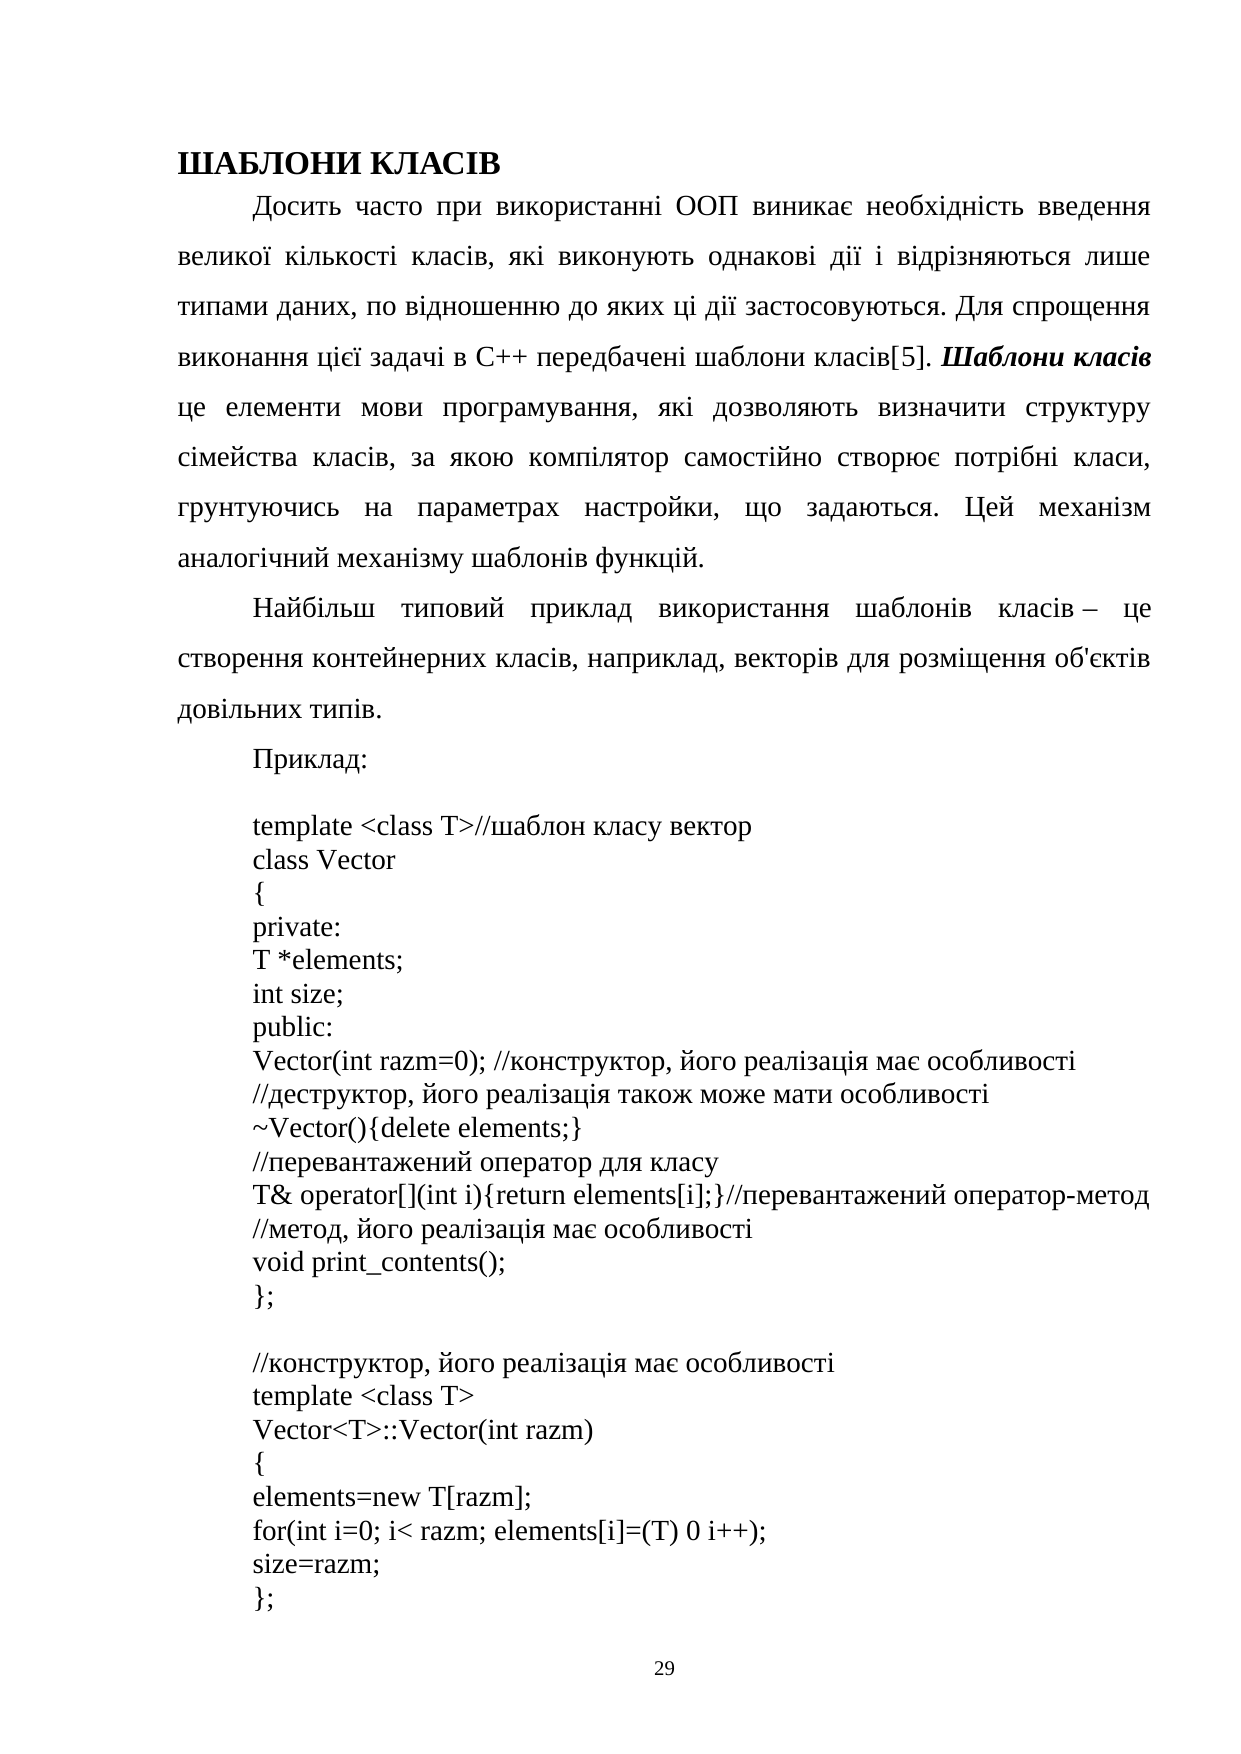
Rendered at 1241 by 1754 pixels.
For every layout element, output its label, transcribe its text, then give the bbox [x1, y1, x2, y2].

text { [177, 1446, 1152, 1479]
text T *elements; [177, 942, 1152, 976]
text elements=new T[razm]; [177, 1479, 1152, 1513]
text Приклад: [177, 741, 1152, 775]
text class Vector [177, 842, 1152, 875]
text Vector<T>::Vector(int razm) [177, 1412, 1152, 1446]
text size=razm; [177, 1546, 1152, 1580]
text T& operator[](int i){return elements[i];}//перевантажений оператор-метод [177, 1177, 1152, 1211]
text void print_contents(); [177, 1244, 1152, 1278]
text int size; [177, 976, 1152, 1009]
text private: [177, 909, 1152, 942]
text template <class T>//шаблон класу вектор [177, 808, 1152, 842]
text { [177, 875, 1152, 909]
text public: [177, 1009, 1152, 1043]
text template <class T> [177, 1378, 1152, 1412]
text ~Vector(){delete elements;} [177, 1110, 1152, 1144]
text }; [177, 1580, 1152, 1613]
text //метод, його реалізація має особливості [177, 1211, 1152, 1244]
subtitle Шаблони класів [177, 143, 1152, 181]
text Найбільш типовий приклад використання шаблонів класів – це створення контейнерних класів, наприклад, векторів для розміщення об'єктів довільних типів. [177, 590, 1152, 724]
text //конструктор, його реалізація має особливості [177, 1345, 1152, 1378]
text for(int i=0; i< razm; elements[i]=(T) 0 i++); [177, 1513, 1152, 1546]
text Vector(int razm=0); //конструктор, його реалізація має особливості [177, 1043, 1152, 1077]
text Досить часто при використанні ООП виникає необхідність введення великої кількості класів, які виконують однакові дії і відрізняються лише типами даних, по відношенню до яких ці дії застосовуються. Для спрощення виконання цієї задачі в С++ передбачені шаблони класів[5.]. Шаблони класів це елементи мови програмування, які дозволяють визначити структуру сімейства класів, за якою компілятор самостійно створює потрібні класи, грунтуючись на параметрах настройки, що задаються. Цей механізм аналогічний механізму шаблонів функцій. [177, 188, 1152, 573]
text }; [177, 1278, 1152, 1311]
text //перевантажений оператор для класу [177, 1144, 1152, 1177]
text //деструктор, його реалізація також може мати особливості [177, 1077, 1152, 1110]
